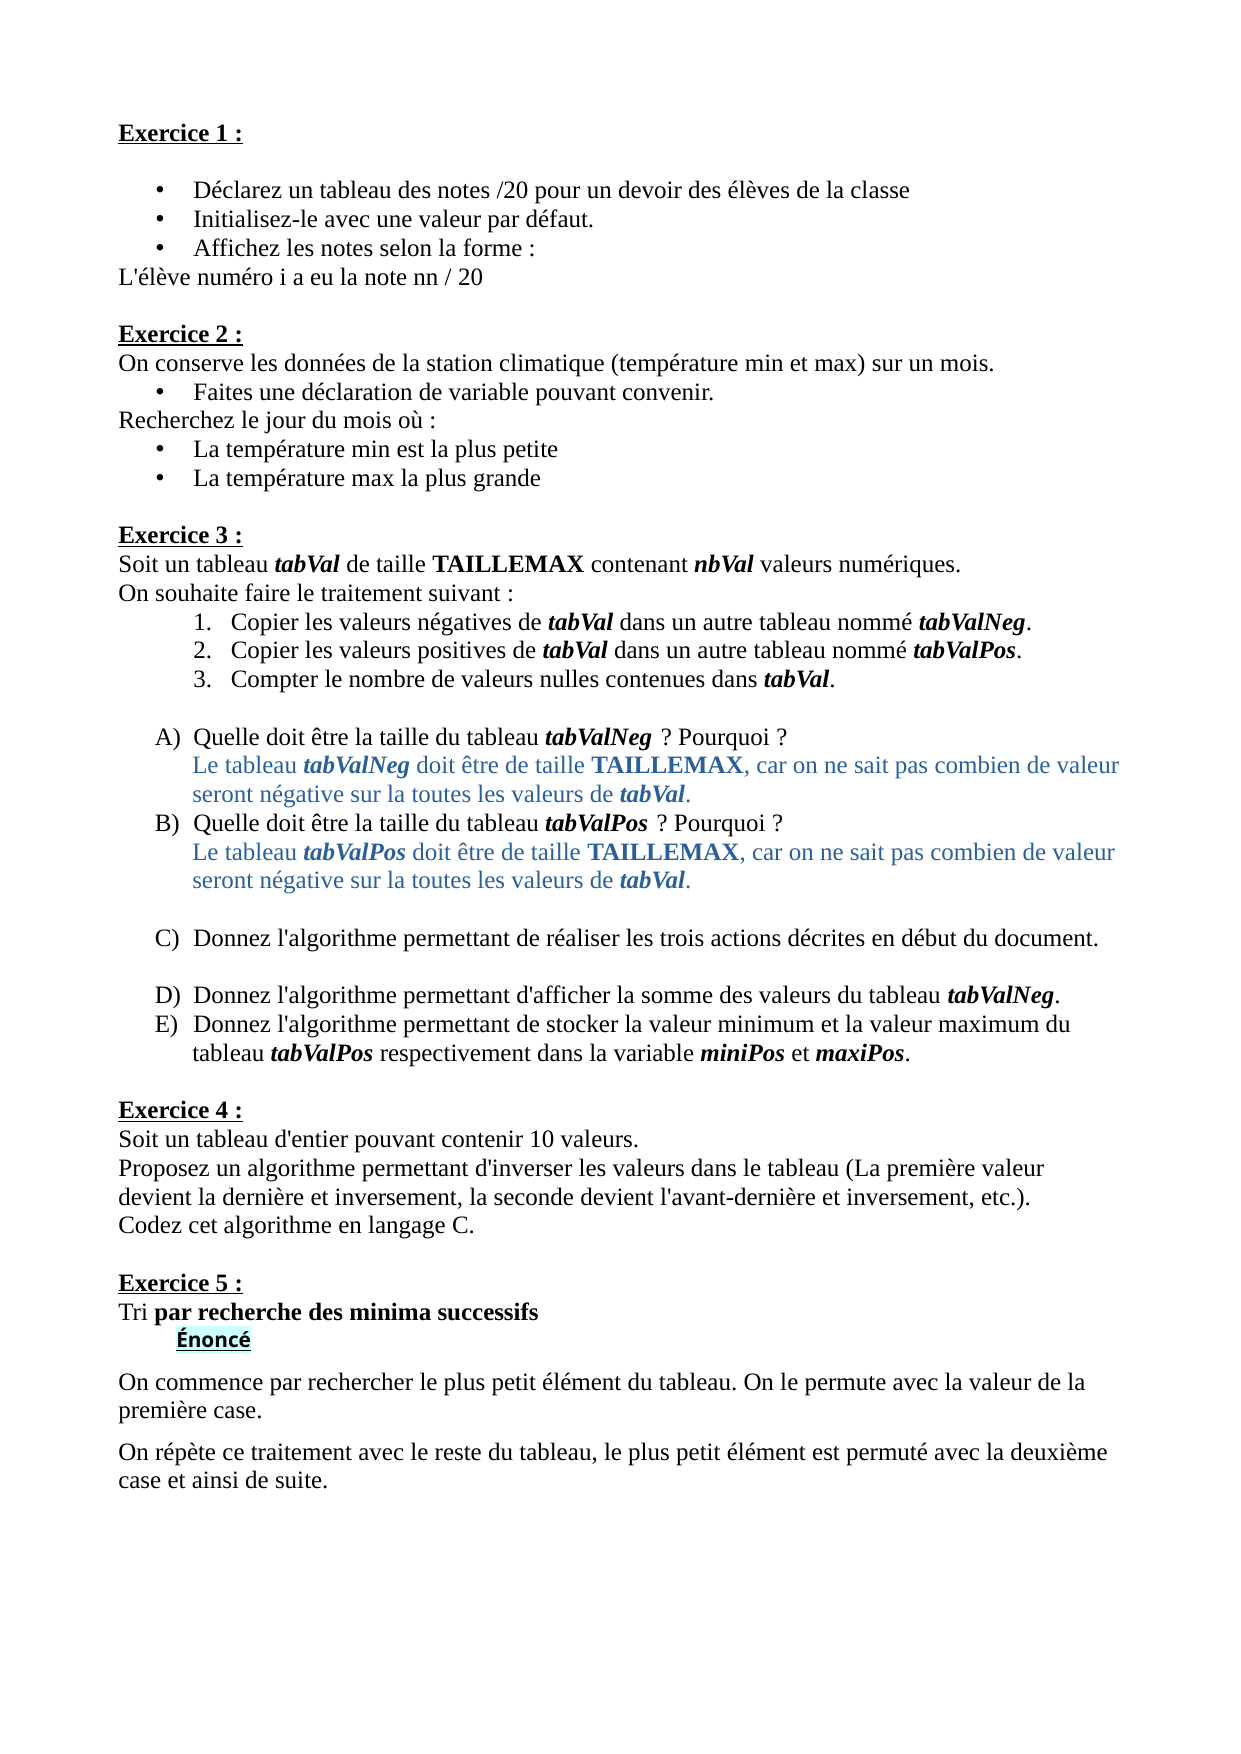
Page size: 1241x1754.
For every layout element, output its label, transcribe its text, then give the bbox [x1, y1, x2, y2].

list Donnez l'algorithme permettant de stocker la valeur minimum et la valeur maximum du tableau tabValPos respectivement dans la variable miniPos et maxiPos. [154, 1009, 1122, 1067]
text Proposez un algorithme permettant d'inverser les valeurs dans le tableau (La première valeur devient la dernière et inversement, la seconde devient l'avant-dernière et inversement, etc.). [118, 1153, 1122, 1211]
list Donnez l'algorithme permettant de réaliser les trois actions décrites en début du document. [154, 923, 1122, 952]
text Exercice 2 : [118, 319, 1122, 348]
text Exercice 4 : [118, 1096, 1122, 1124]
list Affichez les notes selon la forme : [156, 233, 1122, 262]
list Déclarez un tableau des notes /20 pour un devoir des élèves de la classe [156, 176, 1122, 204]
text Codez cet algorithme en langage C. [118, 1211, 1122, 1239]
text On répète ce traitement avec le reste du tableau, le plus petit élément est permuté avec la deuxième case et ainsi de suite. [118, 1437, 1122, 1494]
text Énoncé [176, 1326, 1122, 1354]
list Copier les valeurs négatives de tabVal dans un autre tableau nommé tabValNeg. [193, 607, 1122, 636]
list La température min est la plus petite [156, 434, 1122, 463]
list Quelle doit être la taille du tableau tabValNeg ? Pourquoi ? [154, 722, 1122, 751]
list Quelle doit être la taille du tableau tabValPos ? Pourquoi ? [154, 808, 1122, 837]
list Le tableau tabValPos doit être de taille TAILLEMAX, car on ne sait pas combien de valeur seront négative sur la toutes les valeurs de tabVal. [154, 837, 1122, 894]
text Soit un tableau tabVal de taille TAILLEMAX contenant nbVal valeurs numériques. [118, 549, 1122, 578]
list Le tableau tabValNeg doit être de taille TAILLEMAX, car on ne sait pas combien de valeur seront négative sur la toutes les valeurs de tabVal. [154, 751, 1122, 808]
text Exercice 3 : [118, 521, 1122, 549]
text Tri par recherche des minima successifs [118, 1297, 1122, 1326]
list Initialisez-le avec une valeur par défaut. [156, 204, 1122, 233]
text Recherchez le jour du mois où : [118, 406, 1122, 434]
list Donnez l'algorithme permettant d'afficher la somme des valeurs du tableau tabValNeg. [154, 981, 1122, 1009]
text L'élève numéro i a eu la note nn / 20 [118, 262, 1122, 291]
list La température max la plus grande [156, 463, 1122, 492]
list Compter le nombre de valeurs nulles contenues dans tabVal. [193, 664, 1122, 693]
text Exercice 1 : [118, 118, 1122, 147]
text On conserve les données de la station climatique (température min et max) sur un mois. [118, 348, 1122, 377]
text On souhaite faire le traitement suivant : [118, 578, 1122, 607]
text Exercice 5 : [118, 1268, 1122, 1297]
list Faites une déclaration de variable pouvant convenir. [156, 377, 1122, 406]
text On commence par rechercher le plus petit élément du tableau. On le permute avec la valeur de la première case. [118, 1367, 1122, 1424]
list Copier les valeurs positives de tabVal dans un autre tableau nommé tabValPos. [193, 636, 1122, 664]
text Soit un tableau d'entier pouvant contenir 10 valeurs. [118, 1124, 1122, 1153]
